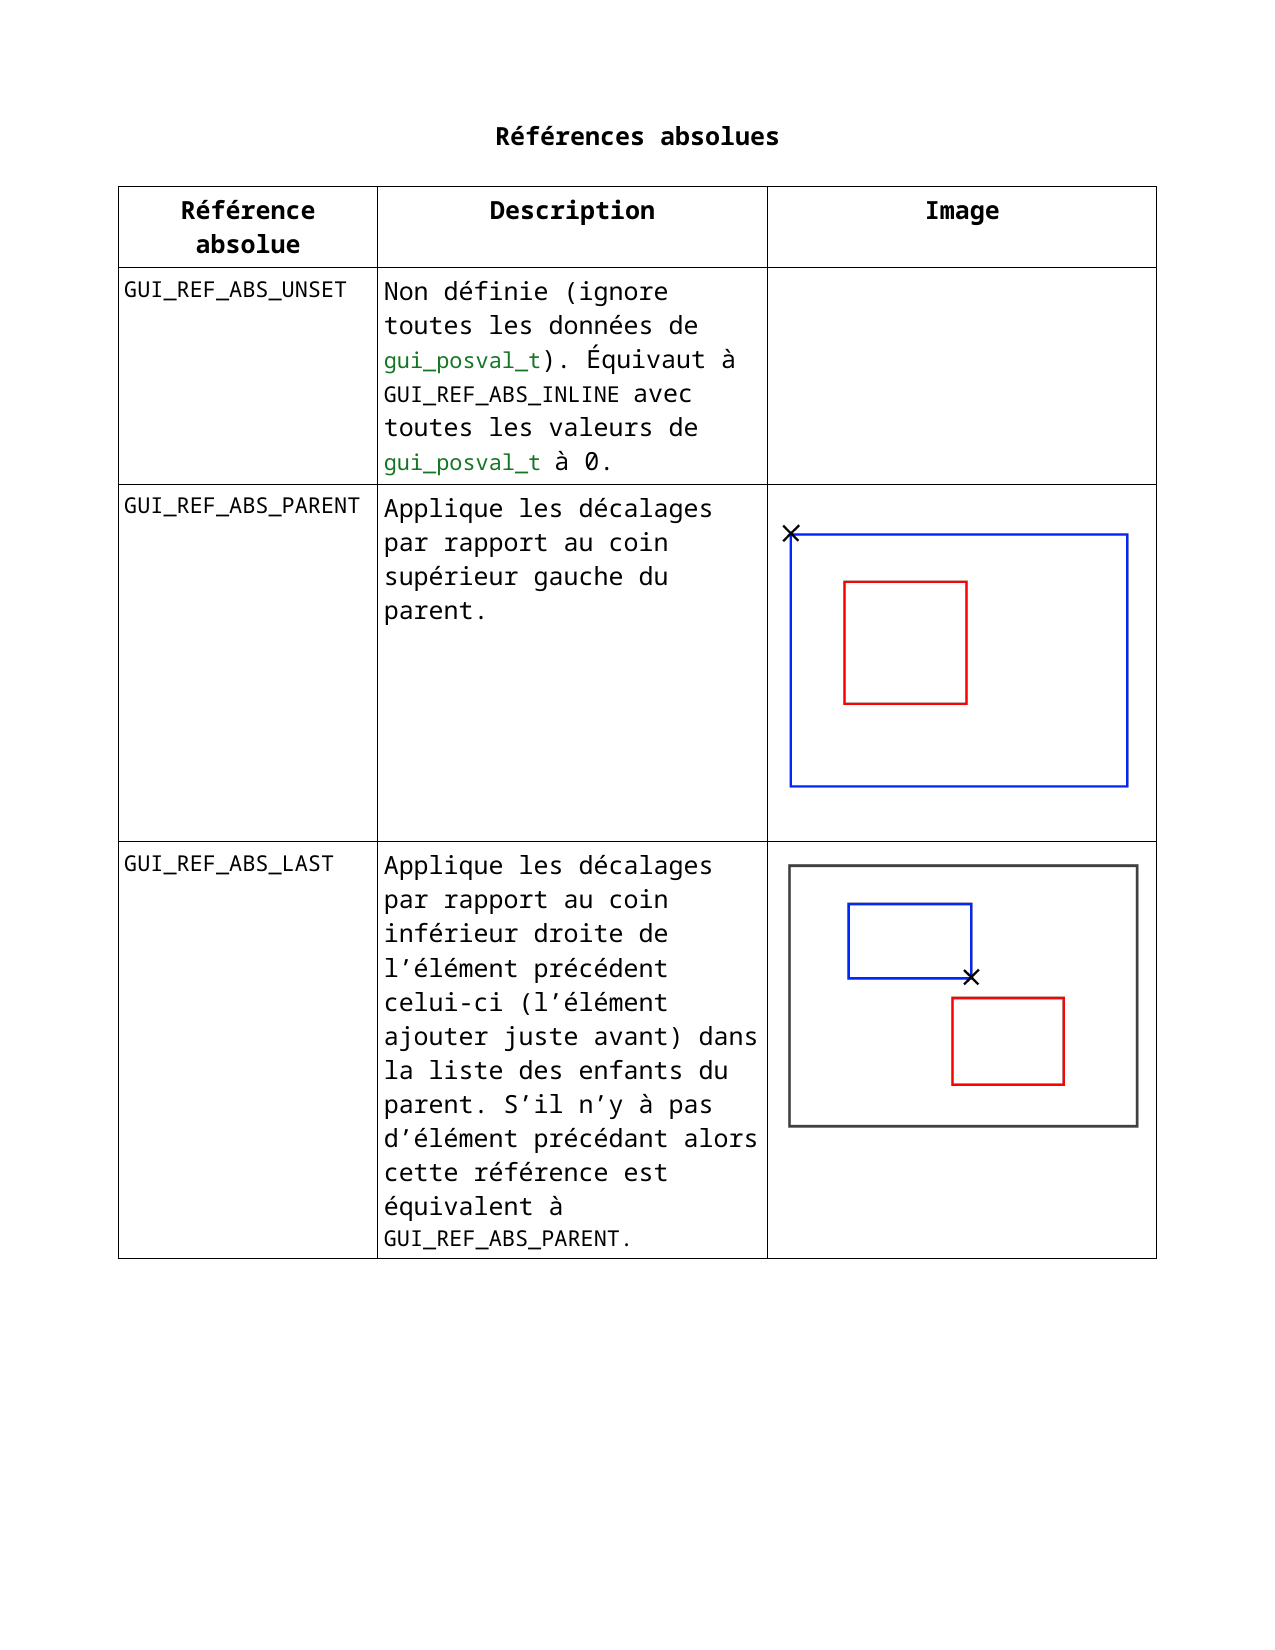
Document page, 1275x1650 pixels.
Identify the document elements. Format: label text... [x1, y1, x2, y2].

table_cell GUI_REF_ABS_LAST [119, 842, 377, 1258]
text Références absolues [118, 118, 1157, 152]
picture [773, 848, 1152, 1147]
table_cell GUI_REF_ABS_UNSET [119, 268, 377, 484]
table_cell [768, 842, 1156, 1258]
table_cell Applique les décalages par rapport au coin supérieur gauche du parent. [378, 485, 767, 841]
table_header Référence absolue [119, 187, 377, 267]
table_cell Non définie (ignore toutes les données de gui_posval_t). Équivaut à GUI_REF_ABS_INLINE avec toutes les valeurs de gui_posval_t à 0. [378, 268, 767, 484]
table_header Description [378, 187, 767, 267]
picture [773, 515, 1152, 802]
table_cell [768, 485, 1156, 841]
table_cell [768, 268, 1156, 484]
table_header Image [768, 187, 1156, 267]
table_cell Applique les décalages par rapport au coin inférieur droite de l’élément précédent celui-ci (l’élément ajouter juste avant) dans la liste des enfants du parent. S’il n’y à pas d’élément précédant alors cette référence est équivalent à GUI_REF_ABS_PARENT. [378, 842, 767, 1258]
table_cell GUI_REF_ABS_PARENT [119, 485, 377, 841]
